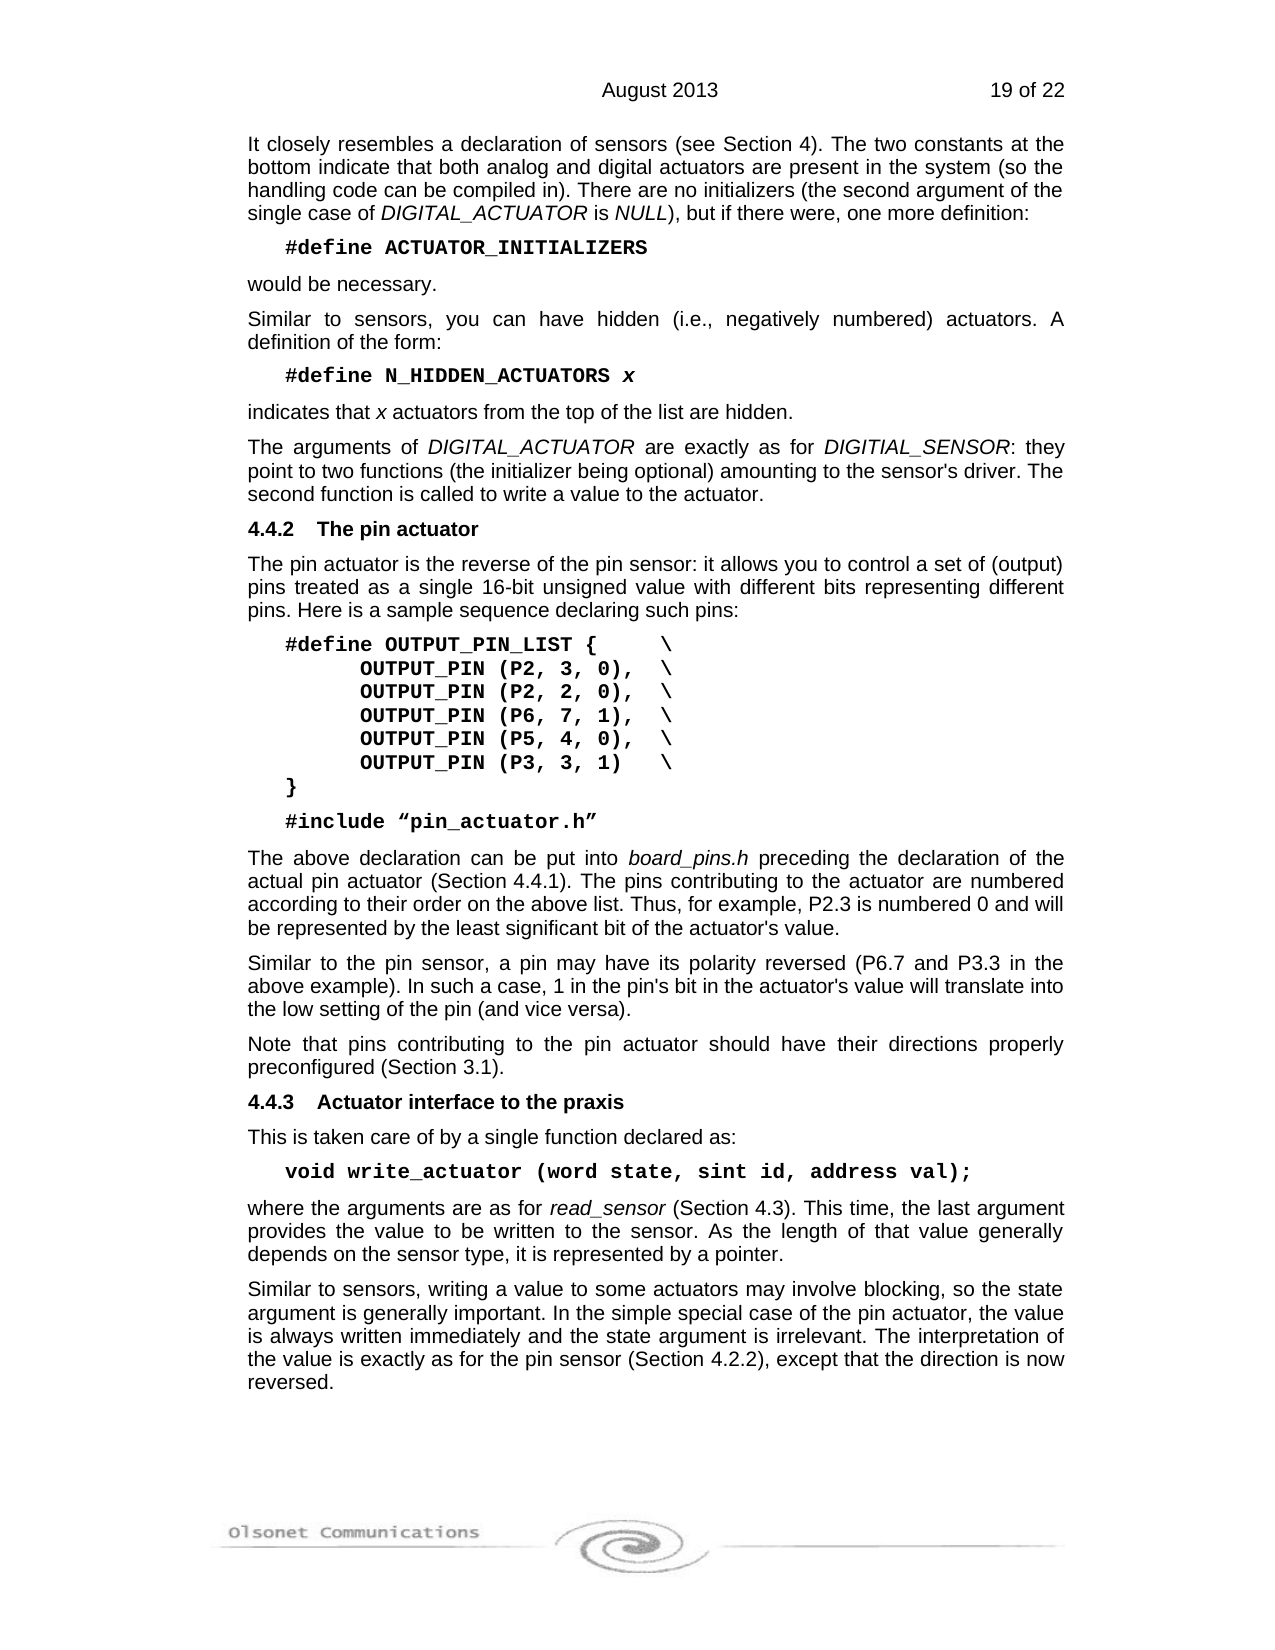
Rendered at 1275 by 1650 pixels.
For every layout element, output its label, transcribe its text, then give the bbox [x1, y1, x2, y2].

text This is taken care of by a single function declared as: [247, 1126, 1065, 1149]
text OUTPUT_PIN (P6, 7, 1), \ [285, 705, 1065, 728]
text The arguments of DIGITAL_ACTUATOR are exactly as for DIGITIAL_SENSOR: they point to two functions (the initializer being optional) amounting to the sensor's driver. The second function is called to write a value to the actuator. [247, 436, 1065, 506]
text The pin actuator is the reverse of the pin sensor: it allows you to control a set of (output) pins treated as a single 16-bit unsigned value with different bits representing different pins. Here is a sample sequence declaring such pins: [247, 552, 1065, 622]
text Similar to the pin sensor, a pin may have its polarity reversed (P6.7 and P3.3 in the above example). In such a case, 1 in the pin's bit in the actuator's value will translate into the low setting of the pin (and vice versa). [247, 951, 1065, 1021]
text indicates that x actuators from the top of the list are hidden. [247, 401, 1065, 424]
picture [210, 1504, 1065, 1596]
subtitle Actuator interface to the praxis [248, 1091, 1065, 1114]
text Similar to sensors, writing a value to some actuators may involve blocking, so the state argument is generally important. In the simple special case of the pin actuator, the value is always written immediately and the state argument is irrelevant. The interpretation of the value is exactly as for the pin sensor (Section 4.2.2), except that the direction is now reversed. [247, 1278, 1065, 1394]
text void write_actuator (word state, sint id, address val); [285, 1161, 1065, 1184]
text would be necessary. [247, 272, 1065, 296]
text It closely resembles a declaration of sensors (see Section 4). The two constants at the bottom indicate that both analog and digital actuators are present in the system (so the handling code can be compiled in). There are no initializers (the second argument of the single case of DIGITAL_ACTUATOR is NULL), but if there were, one more definition: [247, 132, 1065, 225]
text #define ACTUATOR_INITIALIZERS [285, 237, 1065, 261]
text Note that pins contributing to the pin actuator should have their directions properly preconfigured (Section 3.1). [247, 1033, 1065, 1079]
text The above declaration can be put into board_pins.h preceding the declaration of the actual pin actuator (Section 4.4.1). The pins contributing to the actuator are numbered according to their order on the above list. Thus, for example, P2.3 is numbered 0 and will be represented by the least significant bit of the actuator's value. [247, 847, 1065, 939]
text OUTPUT_PIN (P2, 2, 0), \ [285, 681, 1065, 705]
text } [285, 776, 1065, 799]
text #define N_HIDDEN_ACTUATORS x [285, 366, 1065, 389]
subtitle The pin actuator [248, 517, 1065, 541]
text OUTPUT_PIN (P2, 3, 0), \ [285, 657, 1065, 681]
text OUTPUT_PIN (P3, 3, 1) \ [285, 752, 1065, 776]
text where the arguments are as for read_sensor (Section 4.3). This time, the last argument provides the value to be written to the sensor. As the length of that value generally depends on the sensor type, it is represented by a pointer. [247, 1196, 1065, 1266]
text OUTPUT_PIN (P5, 4, 0), \ [285, 728, 1065, 752]
text #define OUTPUT_PIN_LIST { \ [285, 634, 1065, 657]
text Similar to sensors, you can have hidden (i.e., negatively numbered) actuators. A definition of the form: [247, 307, 1065, 354]
text #include “pin_actuator.h” [285, 811, 1065, 835]
